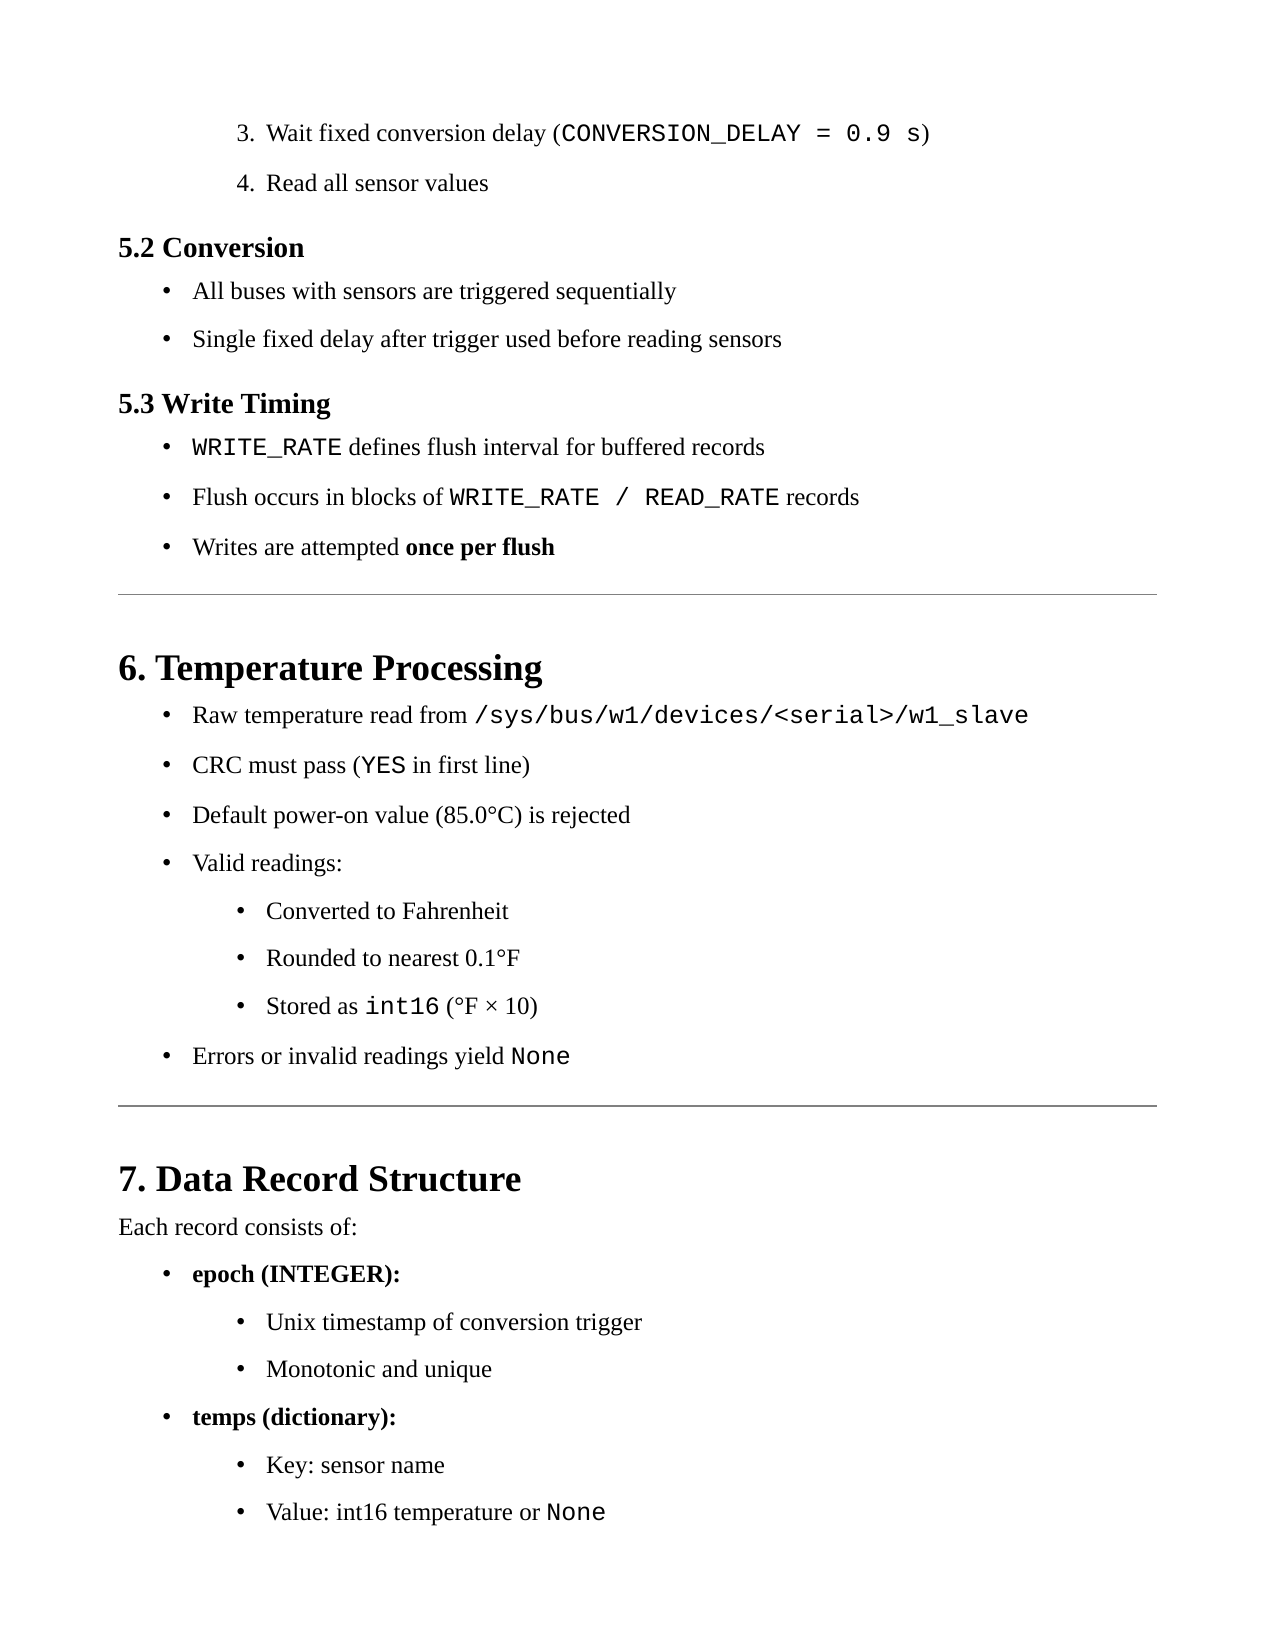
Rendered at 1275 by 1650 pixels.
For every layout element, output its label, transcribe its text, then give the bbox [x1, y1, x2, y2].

list Key: sensor name [236, 1450, 1157, 1478]
list Default power-on value (85.0°C) is rejected [162, 801, 1157, 829]
list All buses with sensors are triggered sequentially [162, 276, 1157, 305]
list Monotonic and unique [236, 1354, 1157, 1383]
list WRITE_RATE defines flush interval for buffered records [162, 432, 1157, 463]
list Read all sensor values [236, 168, 1157, 197]
list CRC must pass (YES in first line) [162, 751, 1157, 781]
list temps (dictionary): [162, 1402, 1157, 1431]
list Flush occurs in blocks of WRITE_RATE / READ_RATE records [162, 482, 1157, 513]
list Valid readings: [162, 848, 1157, 877]
list Wait fixed conversion delay (CONVERSION_DELAY = 0.9 s) [236, 118, 1157, 149]
text Each record consists of: [118, 1212, 1157, 1240]
list Converted to Fahrenheit [236, 896, 1157, 924]
list epoch (INTEGER): [162, 1259, 1157, 1288]
list Writes are attempted once per flush [162, 532, 1157, 561]
subtitle 5.3 Write Timing [118, 386, 1157, 420]
list Raw temperature read from /sys/bus/w1/devices/<serial>/w1_slave [162, 701, 1157, 731]
list Rounded to nearest 0.1°F [236, 943, 1157, 972]
subtitle 5.2 Conversion [118, 230, 1157, 264]
list Errors or invalid readings yield None [162, 1041, 1157, 1072]
list Unix timestamp of conversion trigger [236, 1307, 1157, 1336]
subtitle 7. Data Record Structure [118, 1156, 1157, 1199]
subtitle 6. Temperature Processing [118, 645, 1157, 688]
list Stored as int16 (°F × 10) [236, 991, 1157, 1022]
list Single fixed delay after trigger used before reading sensors [162, 324, 1157, 353]
list Value: int16 temperature or None [236, 1497, 1157, 1528]
